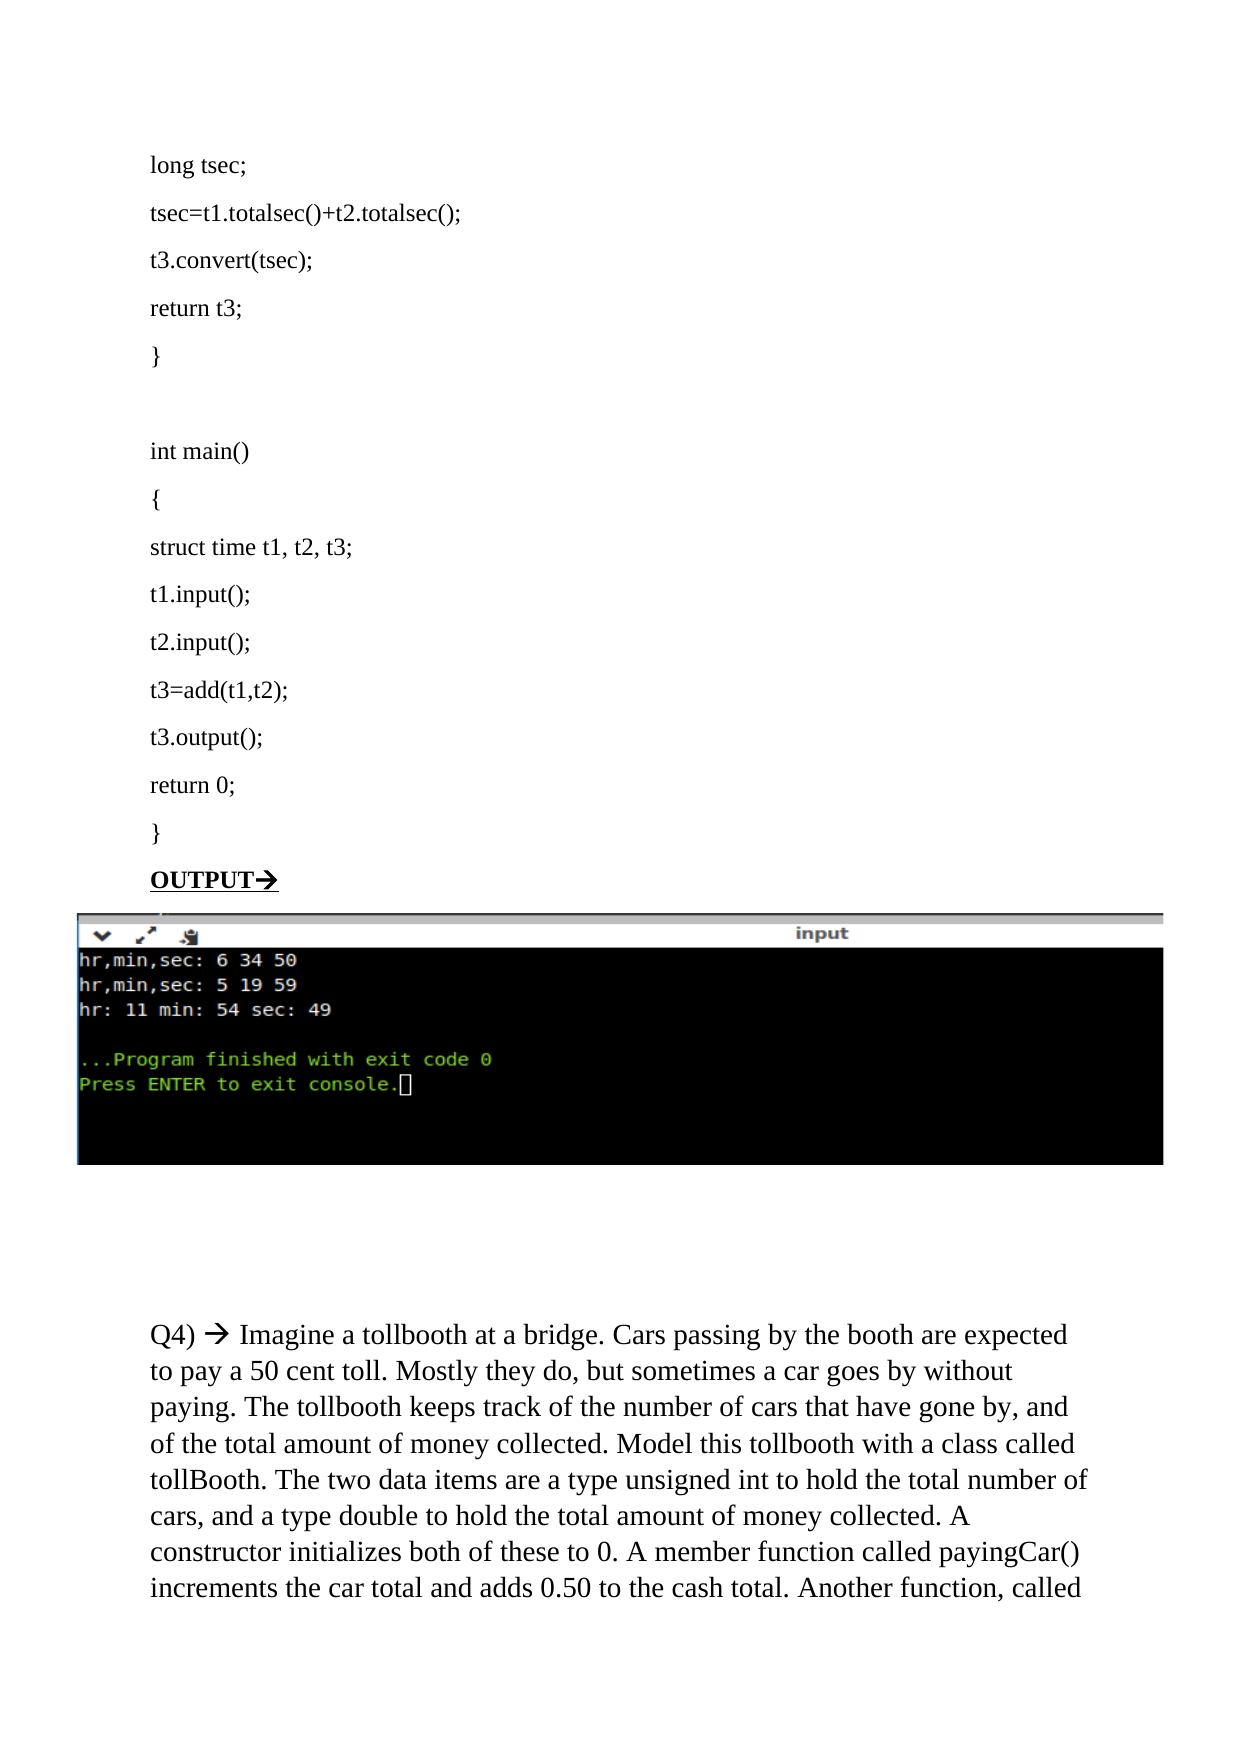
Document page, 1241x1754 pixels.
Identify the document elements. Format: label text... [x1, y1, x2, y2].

text t2.input(); [150, 627, 1090, 656]
text } [150, 818, 1090, 847]
text t3=add(t1,t2); [150, 675, 1090, 703]
text return t3; [150, 293, 1090, 322]
text t3.convert(tsec); [150, 245, 1090, 274]
text Q4)  Imagine a tollbooth at a bridge. Cars passing by the booth are expected to pay a 50 cent toll. Mostly they do, but sometimes a car goes by without paying. The tollbooth keeps track of the number of cars that have gone by, and of the total amount of money collected. Model this tollbooth with a class called tollBooth. The two data items are a type unsigned int to hold the total number of cars, and a type double to hold the total amount of money collected. A constructor initializes both of these to 0. A member function called payingCar() increments the car total and adds 0.50 to the cash total. Another function, called [150, 1317, 1090, 1604]
text int main() [150, 436, 1090, 465]
text OUTPUT [150, 866, 1090, 894]
text long tsec; [150, 150, 1090, 179]
picture [76, 913, 1164, 1165]
text } [150, 341, 1090, 369]
text t1.input(); [150, 579, 1090, 608]
text { [150, 484, 1090, 513]
text struct time t1, t2, t3; [150, 532, 1090, 560]
text return 0; [150, 770, 1090, 799]
text tsec=t1.totalsec()+t2.totalsec(); [150, 198, 1090, 226]
text t3.output(); [150, 722, 1090, 751]
